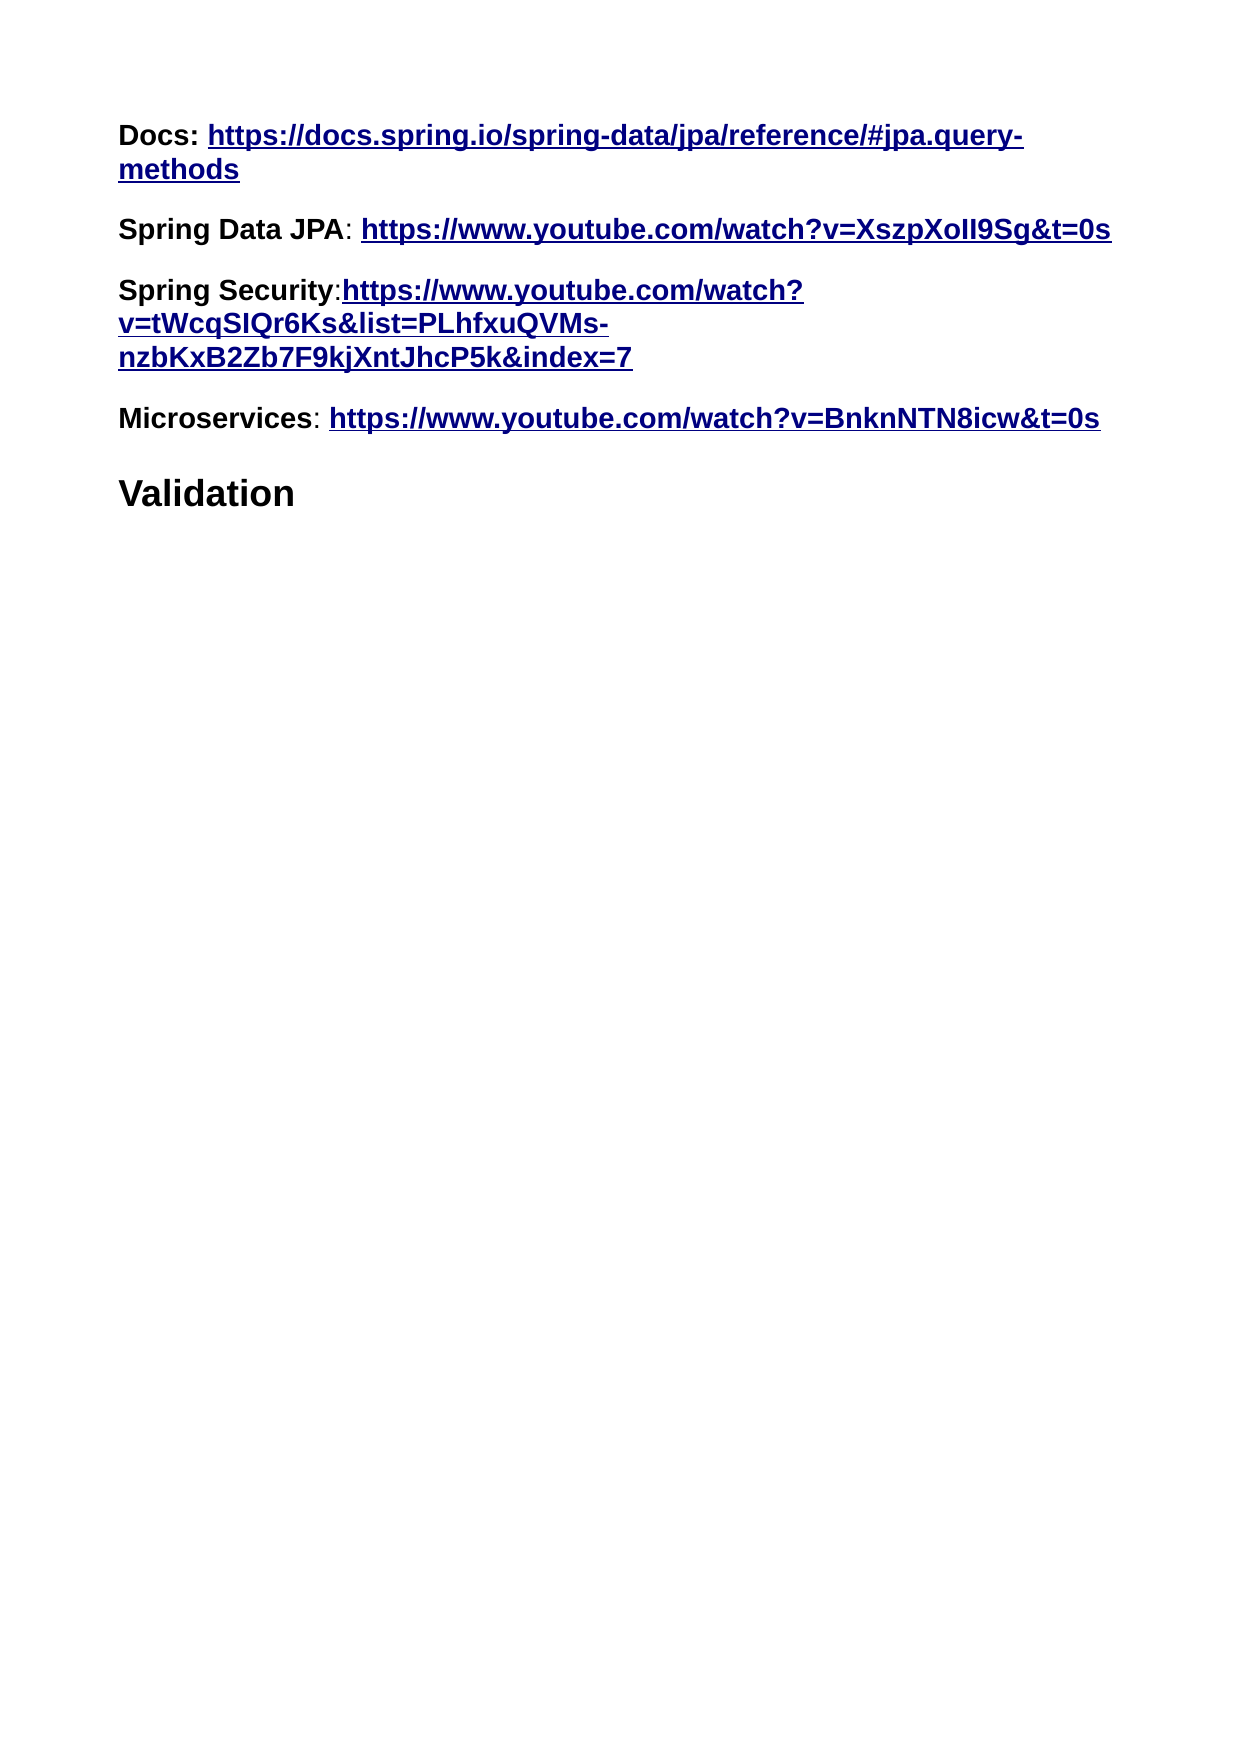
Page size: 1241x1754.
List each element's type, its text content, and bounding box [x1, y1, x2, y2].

subtitle Validation [118, 472, 1122, 515]
subtitle Microservices: https://www.youtube.com/watch?v=BnknNTN8icw&t=0s [118, 401, 1122, 434]
subtitle Spring Data JPA: https://www.youtube.com/watch?v=XszpXoII9Sg&t=0s [118, 212, 1122, 246]
subtitle Docs: https://docs.spring.io/spring-data/jpa/reference/#jpa.query-methods [118, 118, 1122, 185]
subtitle Spring Security:https://www.youtube.com/watch?v=tWcqSIQr6Ks&list=PLhfxuQVMs-nzbKxB2Zb7F9kjXntJhcP5k&index=7 [118, 273, 1122, 373]
